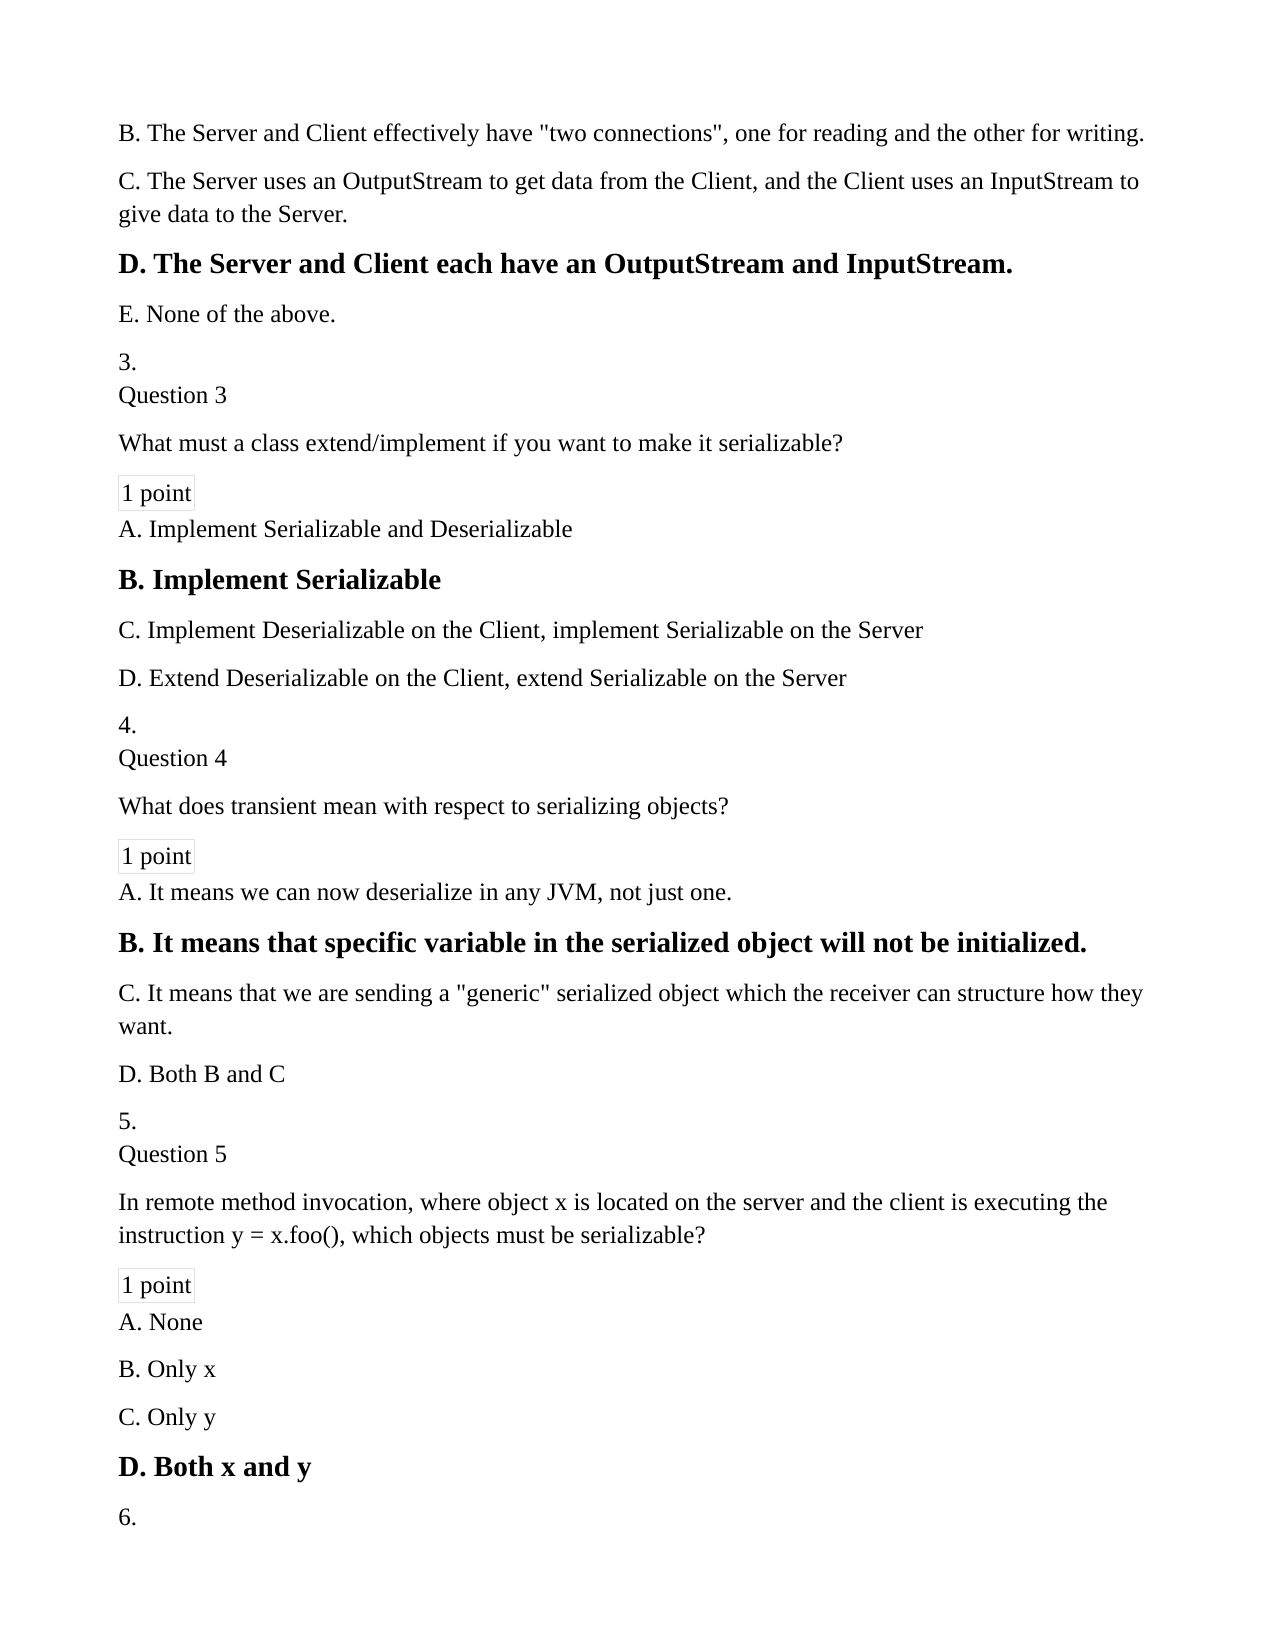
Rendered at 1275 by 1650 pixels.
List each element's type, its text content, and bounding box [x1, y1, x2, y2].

text B. Only x [118, 1354, 1157, 1383]
text What does transient mean with respect to serializing objects? [118, 791, 1157, 819]
text D. Extend Deserializable on the Client, extend Serializable on the Server [118, 663, 1157, 691]
text B. It means that specific variable in the serialized object will not be initialized. [118, 925, 1157, 958]
text A. It means we can now deserialize in any JVM, not just one. [118, 877, 1157, 906]
text D. Both B and C [118, 1059, 1157, 1087]
text A. None [118, 1307, 1157, 1335]
text Question 4 [118, 743, 1157, 772]
text E. None of the above. [118, 299, 1157, 328]
text B. The Server and Client effectively have "two connections", one for reading and the other for writing. [118, 118, 1157, 147]
text D. The Server and Client each have an OutputStream and InputStream. [118, 246, 1157, 280]
text A. Implement Serializable and Deserializable [118, 514, 1157, 543]
text [195, 1268, 1157, 1302]
text C. Only y [118, 1402, 1157, 1431]
text 4. [118, 710, 1157, 739]
text 1 point [119, 1269, 194, 1302]
text 5. [118, 1106, 1157, 1135]
text [195, 838, 1157, 873]
text B. Implement Serializable [118, 562, 1157, 595]
text Question 3 [118, 380, 1157, 409]
text 1 point [119, 840, 194, 873]
text C. Implement Deserializable on the Client, implement Serializable on the Server [118, 615, 1157, 644]
text [195, 475, 1157, 510]
text In remote method invocation, where object x is located on the server and the client is executing the instruction y = x.foo(), which objects must be serializable? [118, 1187, 1157, 1249]
text C. It means that we are sending a "generic" serialized object which the receiver can structure how they want. [118, 978, 1157, 1040]
text 6. [118, 1502, 1157, 1531]
text 1 point [119, 476, 194, 510]
text C. The Server uses an OutputStream to get data from the Client, and the Client uses an InputStream to give data to the Server. [118, 166, 1157, 227]
text D. Both x and y [118, 1449, 1157, 1483]
text Question 5 [118, 1139, 1157, 1168]
text 3. [118, 347, 1157, 376]
text What must a class extend/implement if you want to make it serializable? [118, 428, 1157, 456]
